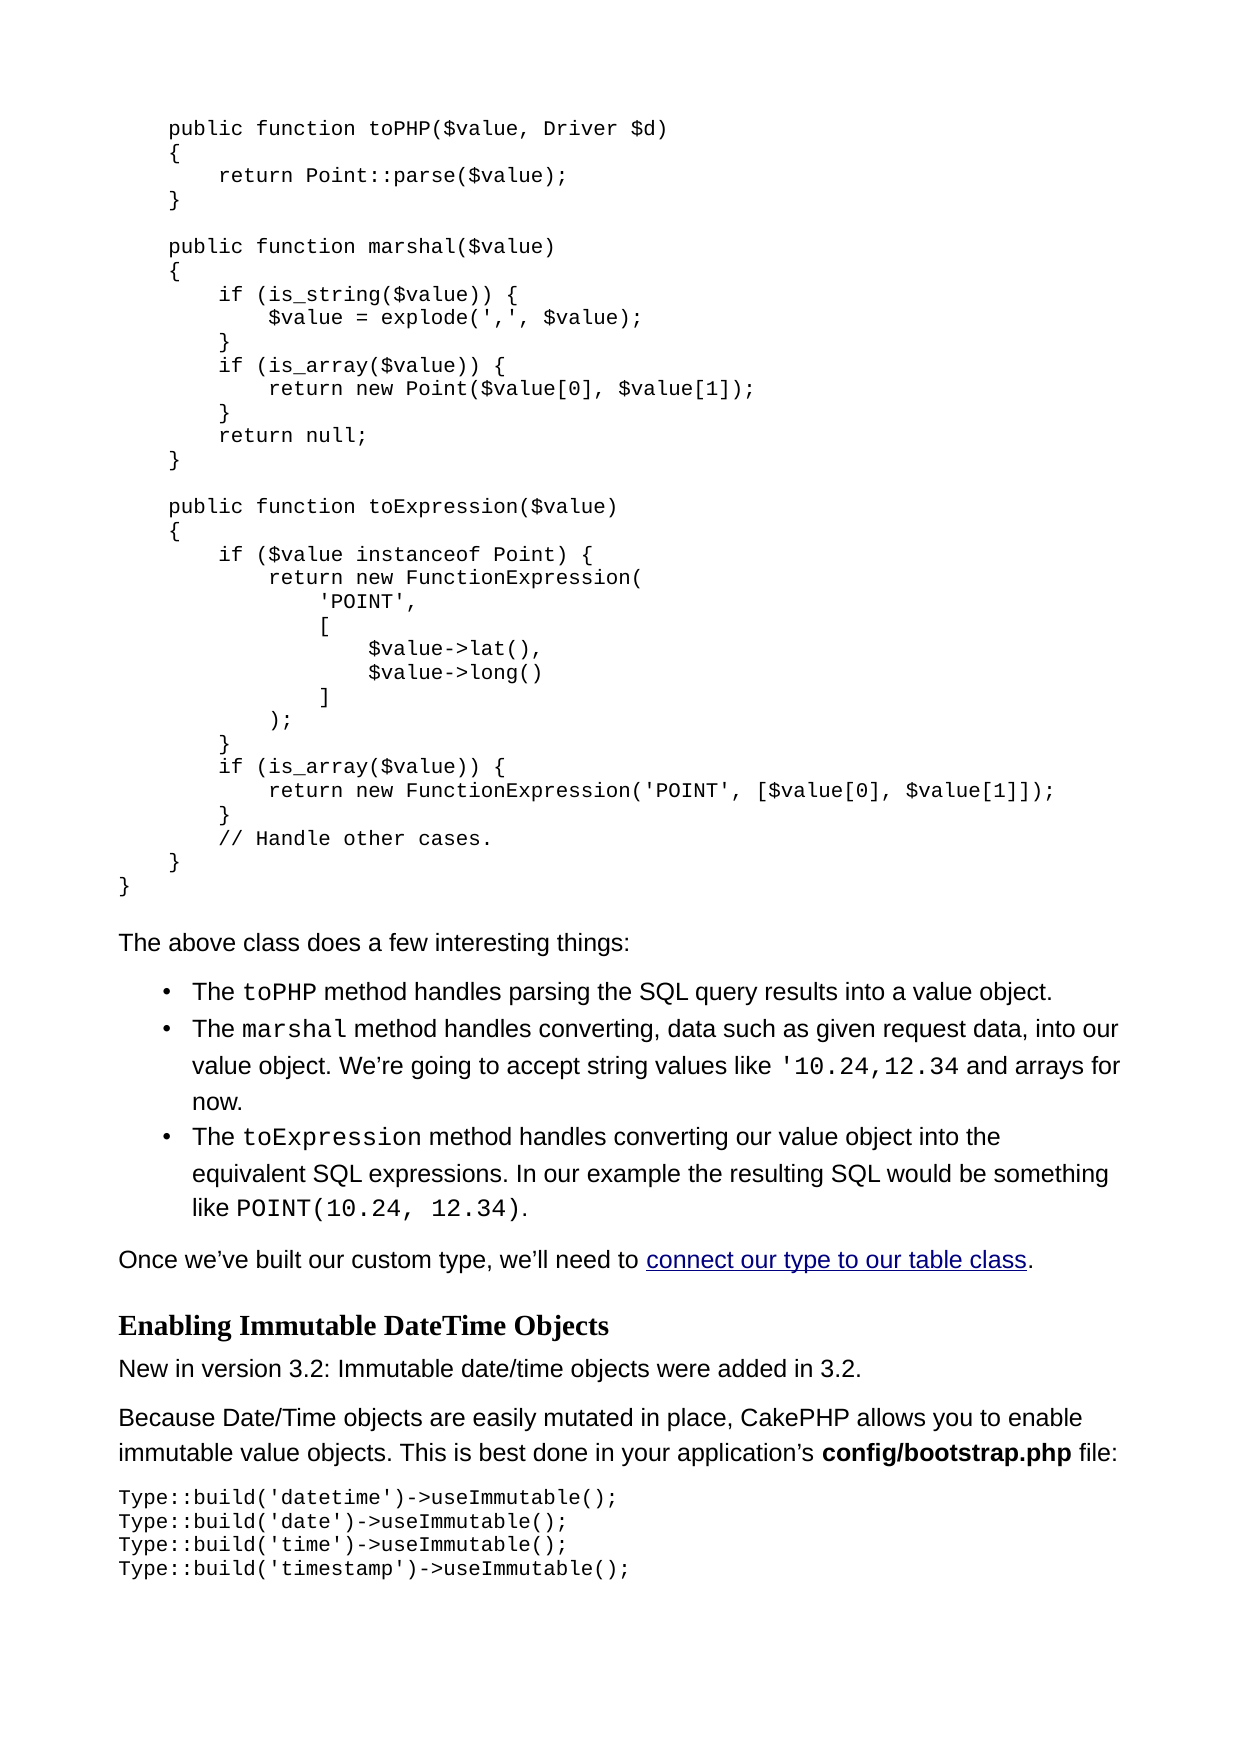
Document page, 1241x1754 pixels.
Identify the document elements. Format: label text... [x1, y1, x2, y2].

text } [118, 402, 1122, 426]
text if (is_string($value)) { [118, 284, 1122, 307]
text Once we’ve built our custom type, we’ll need to connect our type to our table class. [118, 1245, 1122, 1273]
list The toPHP method handles parsing the SQL query results into a value object. [162, 977, 1122, 1008]
text ); [118, 709, 1122, 733]
text if (is_array($value)) { [118, 354, 1122, 378]
text } [118, 733, 1122, 757]
subtitle Enabling Immutable DateTime Objects [118, 1308, 1122, 1342]
text Type::build('timestamp')->useImmutable(); [118, 1558, 1122, 1582]
text $value = explode(',', $value); [118, 307, 1122, 331]
text public function toExpression($value) [118, 496, 1122, 520]
text $value->long() [118, 662, 1122, 686]
text [ [118, 615, 1122, 638]
text public function toPHP($value, Driver $d) [118, 118, 1122, 142]
text } [118, 875, 1122, 898]
list The toExpression method handles converting our value object into the equivalent SQL expressions. In our example the resulting SQL would be something like POINT(10.24, 12.34). [162, 1122, 1122, 1224]
text } [118, 851, 1122, 875]
text { [118, 260, 1122, 284]
text } [118, 449, 1122, 473]
text return new FunctionExpression('POINT', [$value[0], $value[1]]); [118, 780, 1122, 804]
text if ($value instanceof Point) { [118, 544, 1122, 567]
text if (is_array($value)) { [118, 757, 1122, 780]
text return null; [118, 426, 1122, 449]
text Type::build('time')->useImmutable(); [118, 1534, 1122, 1558]
text return Point::parse($value); [118, 165, 1122, 189]
text The above class does a few interesting things: [118, 928, 1122, 957]
text ] [118, 686, 1122, 709]
text // Handle other cases. [118, 827, 1122, 851]
text 'POINT', [118, 591, 1122, 615]
text return new FunctionExpression( [118, 567, 1122, 591]
text } [118, 189, 1122, 213]
text } [118, 331, 1122, 354]
text Type::build('date')->useImmutable(); [118, 1511, 1122, 1534]
text return new Point($value[0], $value[1]); [118, 378, 1122, 402]
text } [118, 804, 1122, 827]
text New in version 3.2: Immutable date/time objects were added in 3.2. [118, 1354, 1122, 1383]
text public function marshal($value) [118, 236, 1122, 260]
text Because Date/Time objects are easily mutated in place, CakePHP allows you to enable immutable value objects. This is best done in your application’s config/bootstrap.php file: [118, 1403, 1122, 1467]
text { [118, 142, 1122, 165]
list The marshal method handles converting, data such as given request data, into our value object. We’re going to accept string values like '10.24,12.34 and arrays for now. [162, 1014, 1122, 1116]
text { [118, 520, 1122, 544]
text $value->lat(), [118, 638, 1122, 662]
text Type::build('datetime')->useImmutable(); [118, 1487, 1122, 1511]
